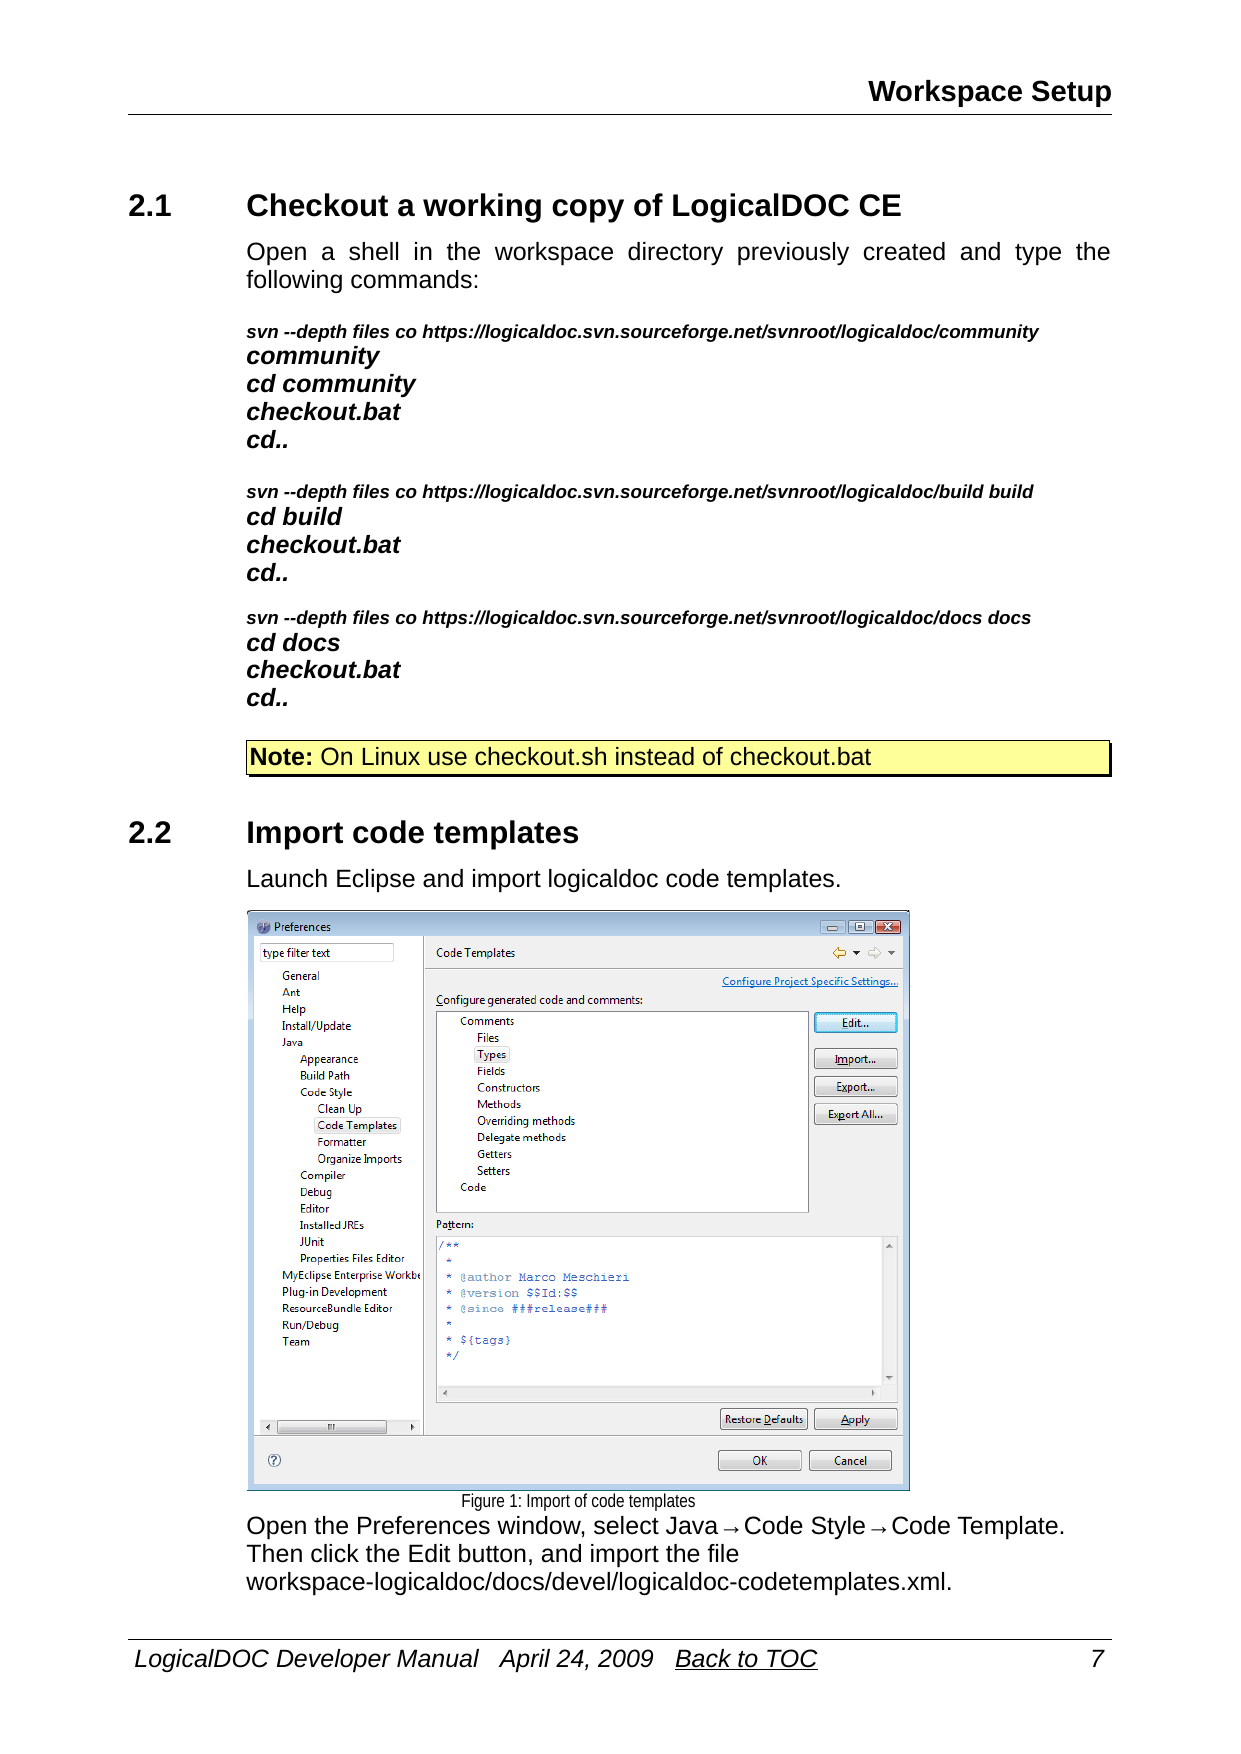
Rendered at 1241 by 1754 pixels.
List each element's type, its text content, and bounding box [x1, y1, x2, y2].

text cd docs [246, 628, 1112, 656]
text checkout.bat [246, 398, 1112, 426]
text Note: On Linux use checkout.sh instead of checkout.bat [247, 741, 1109, 774]
text Open a shell in the workspace directory previously created and type the following commands: [246, 237, 1112, 293]
text Launch Eclipse and import logicaldoc code templates. [246, 864, 1112, 892]
text cd build [246, 503, 1112, 531]
text Figure 1: Import of code templates [247, 1491, 910, 1512]
text svn --depth files co https://logicaldoc.svn.sourceforge.net/svnroot/logicaldoc/build build [246, 482, 1112, 503]
text checkout.bat [246, 531, 1112, 558]
picture [247, 910, 910, 1491]
text Open the Preferences window, select Java→Code Style→Code Template. Then click the Edit button, and import the file workspace-logicaldoc/docs/devel/logicaldoc-codetemplates.xml. [246, 892, 1112, 1596]
text checkout.bat [246, 656, 1112, 684]
text cd.. [246, 426, 1112, 454]
subtitle Checkout a working copy of LogicalDOC CE [128, 188, 1112, 223]
text svn --depth files co https://logicaldoc.svn.sourceforge.net/svnroot/logicaldoc/docs docs [246, 607, 1112, 628]
text cd community [246, 370, 1112, 398]
subtitle Import code templates [128, 815, 1112, 849]
text cd.. [246, 558, 1112, 586]
text svn --depth files co https://logicaldoc.svn.sourceforge.net/svnroot/logicaldoc/community community [246, 321, 1112, 370]
text cd.. [246, 684, 1112, 712]
